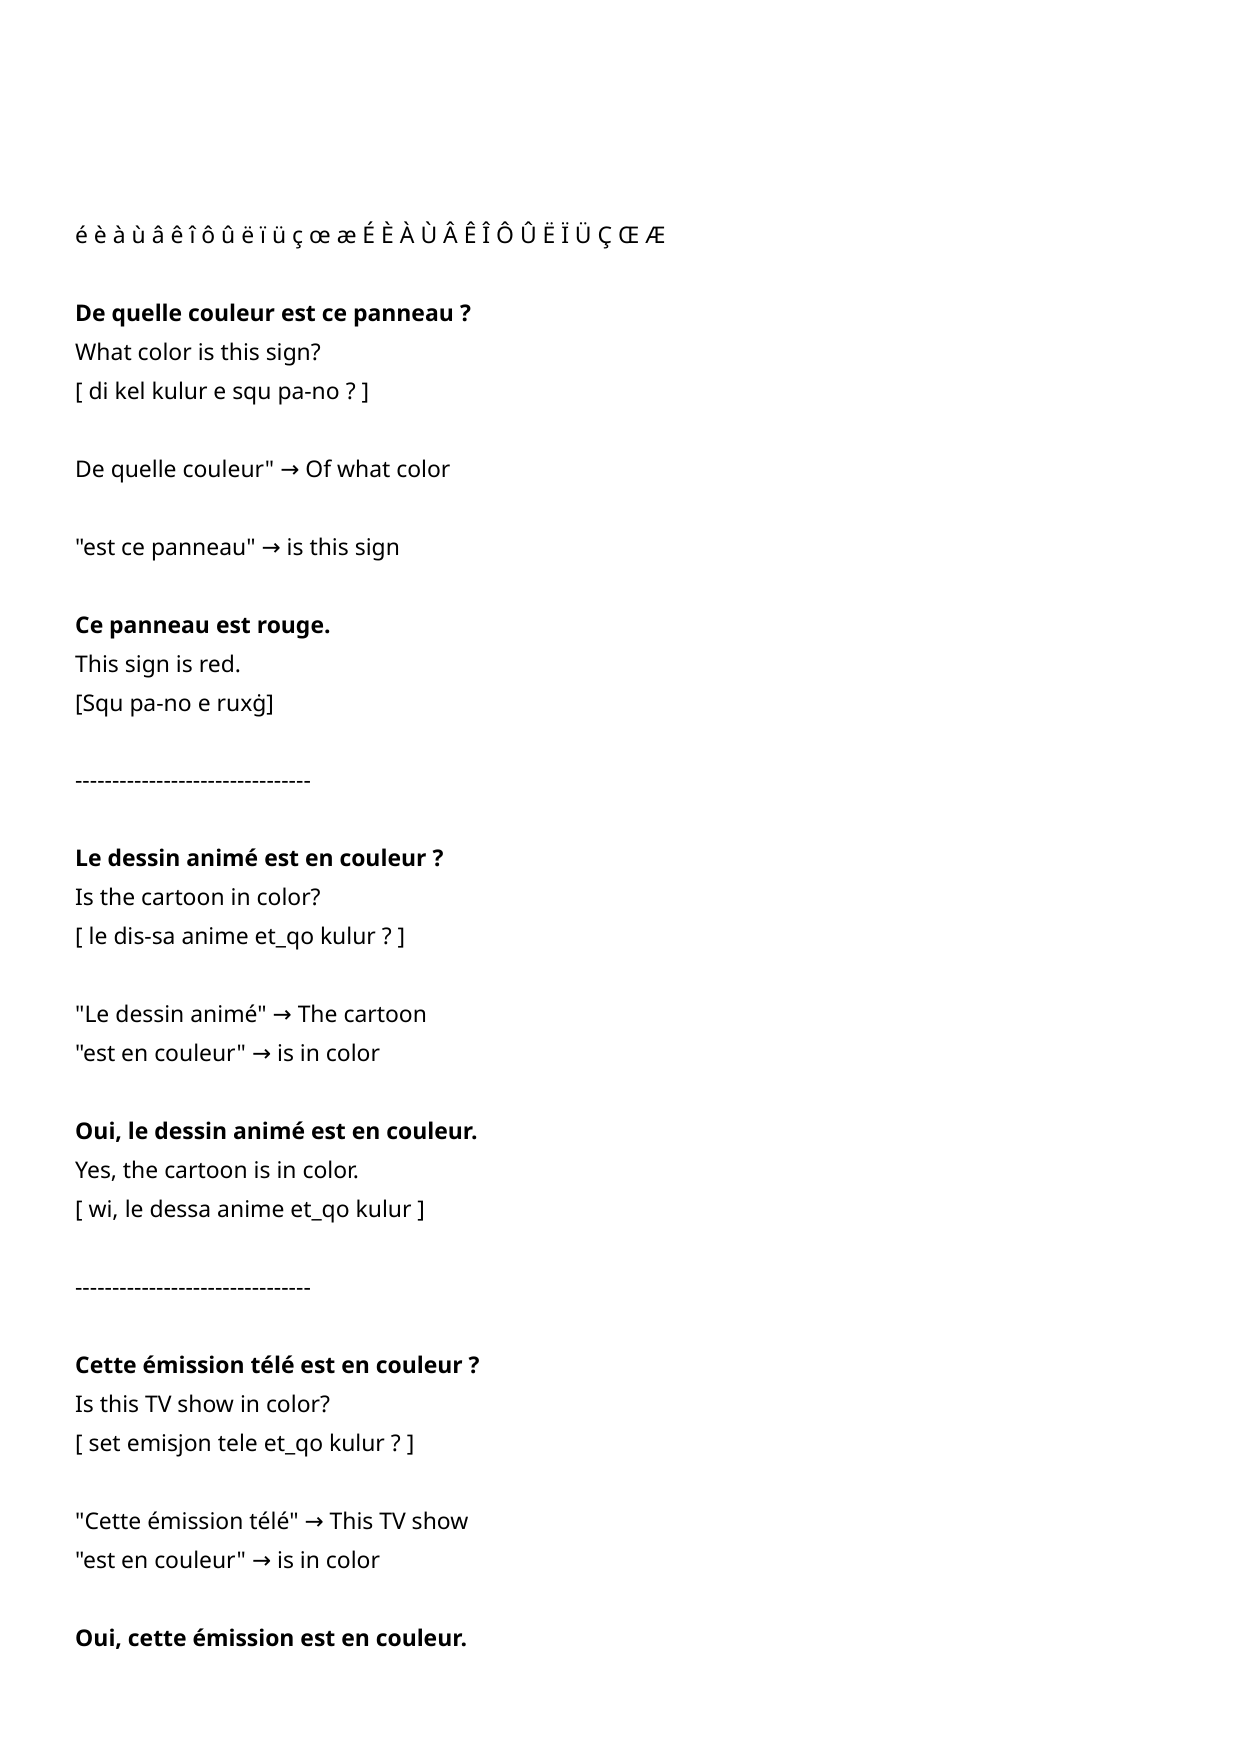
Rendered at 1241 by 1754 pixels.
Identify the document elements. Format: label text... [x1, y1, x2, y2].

text "est ce panneau" → is this sign [75, 531, 1165, 562]
text Is the cartoon in color? [75, 881, 1165, 912]
text Is this TV show in color? [75, 1388, 1165, 1419]
text "Le dessin animé" → The cartoon [75, 998, 1165, 1029]
text -------------------------------- [75, 764, 1165, 796]
text é è à ù â ê î ô û ë ï ü ç œ æ É È À Ù Â Ê Î Ô Û Ë Ï Ü Ç Œ Æ [75, 147, 1165, 250]
text Oui, cette émission est en couleur. [75, 1621, 1165, 1653]
text [ le dis-sa anime et_qo kulur ? ] [75, 920, 1165, 951]
text Yes, the cartoon is in color. [75, 1154, 1165, 1185]
text This sign is red. [75, 647, 1165, 679]
text "est en couleur" → is in color [75, 1543, 1165, 1575]
text What color is this sign? [75, 336, 1165, 367]
text "est en couleur" → is in color [75, 1037, 1165, 1068]
text [ wi, le dessa anime et_qo kulur ] [75, 1193, 1165, 1224]
text De quelle couleur" → Of what color [75, 453, 1165, 484]
text Cette émission télé est en couleur ? [75, 1349, 1165, 1380]
text Le dessin animé est en couleur ? [75, 842, 1165, 873]
text De quelle couleur est ce panneau ? [75, 297, 1165, 328]
text [ set emisjon tele et_qo kulur ? ] [75, 1427, 1165, 1458]
text [Squ pa-no e ruxġ] [75, 686, 1165, 718]
text "Cette émission télé" → This TV show [75, 1504, 1165, 1536]
text Oui, le dessin animé est en couleur. [75, 1115, 1165, 1146]
text Ce panneau est rouge. [75, 608, 1165, 640]
text -------------------------------- [75, 1271, 1165, 1302]
text [ di kel kulur e squ pa-no ? ] [75, 375, 1165, 406]
